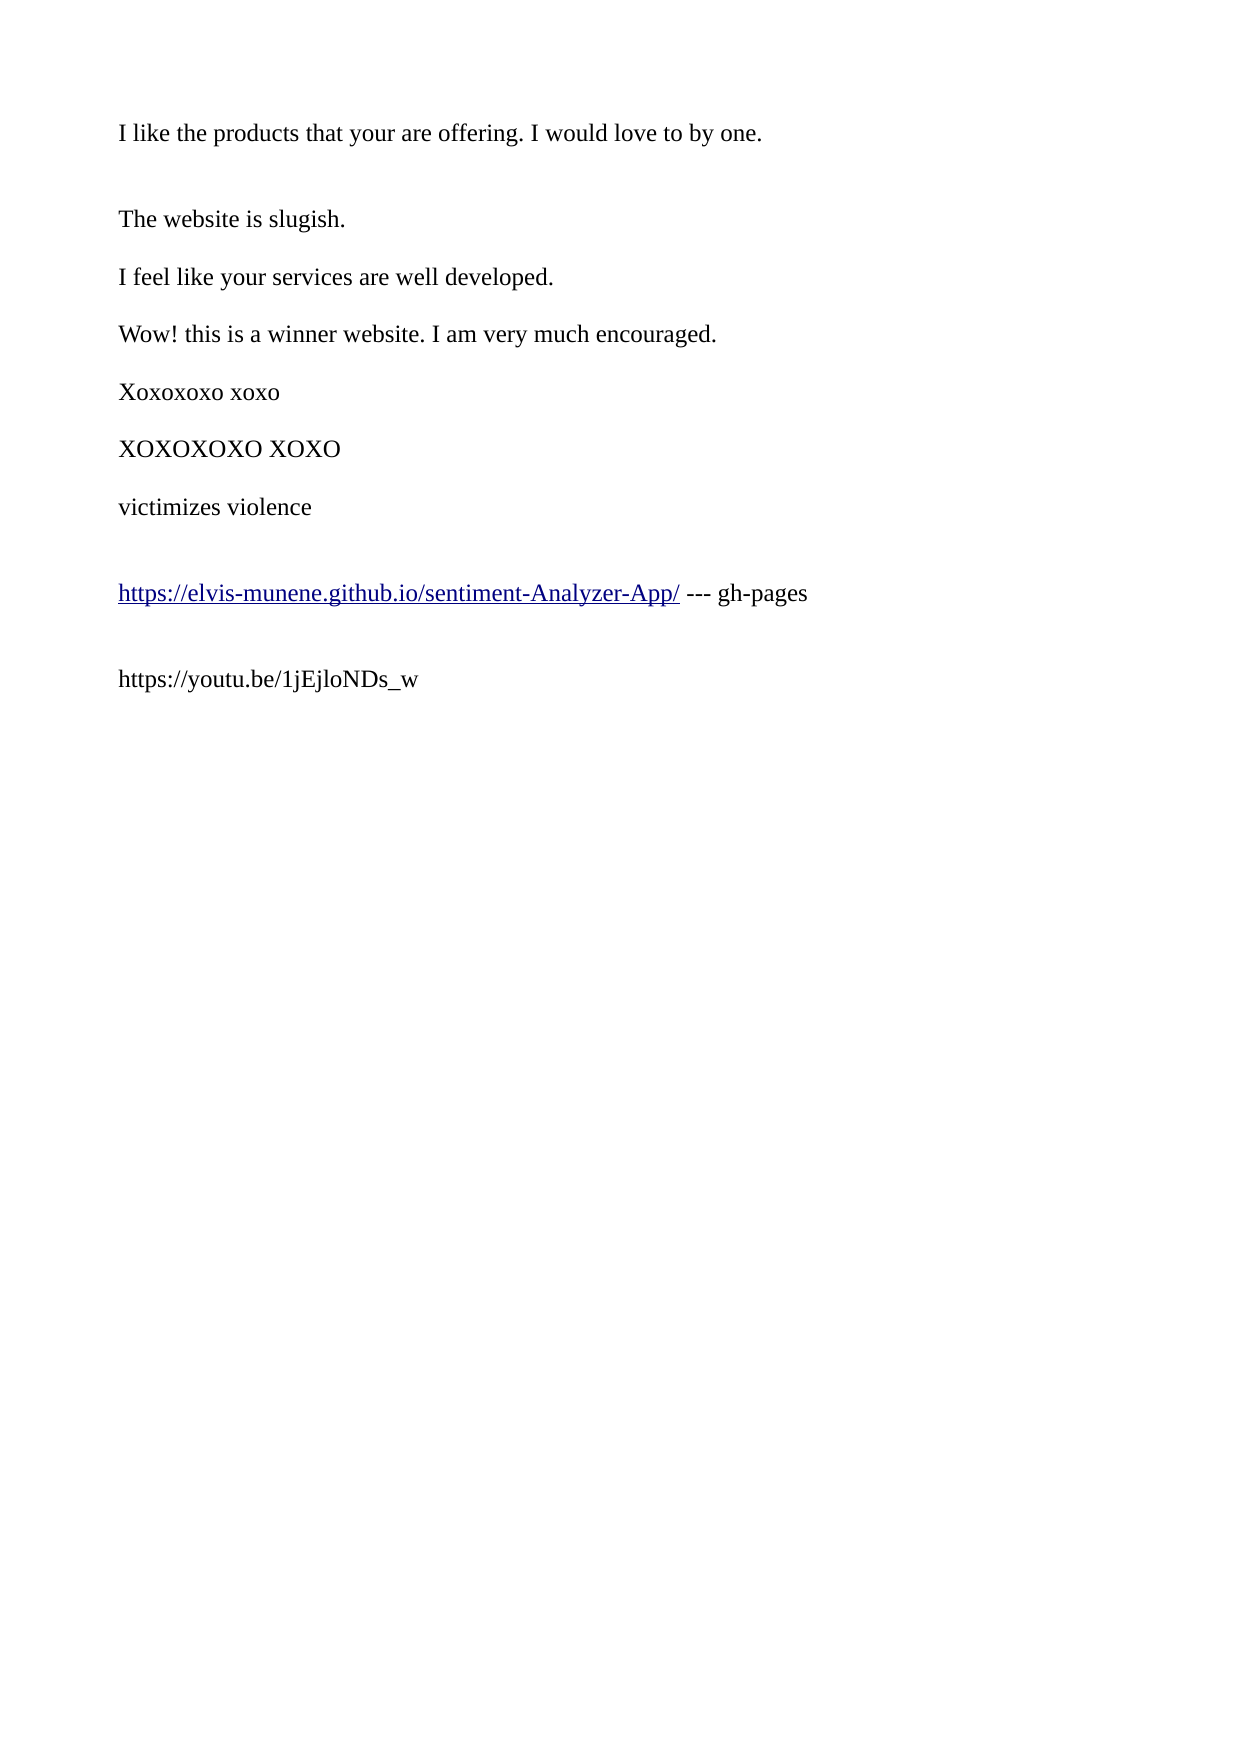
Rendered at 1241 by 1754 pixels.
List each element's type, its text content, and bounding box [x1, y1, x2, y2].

text I like the products that your are offering. I would love to by one. [118, 118, 1122, 147]
text Wow! this is a winner website. I am very much encouraged. [118, 319, 1122, 348]
text Xoxoxoxo xoxo [118, 377, 1122, 406]
text XOXOXOXO XOXO [118, 434, 1122, 463]
text The website is slugish. [118, 204, 1122, 233]
text https://elvis-munene.github.io/sentiment-Analyzer-App/ --- gh-pages [118, 578, 1122, 607]
text I feel like your services are well developed. [118, 262, 1122, 291]
text victimizes violence [118, 492, 1122, 521]
text https://youtu.be/1jEjloNDs_w [118, 664, 1122, 693]
